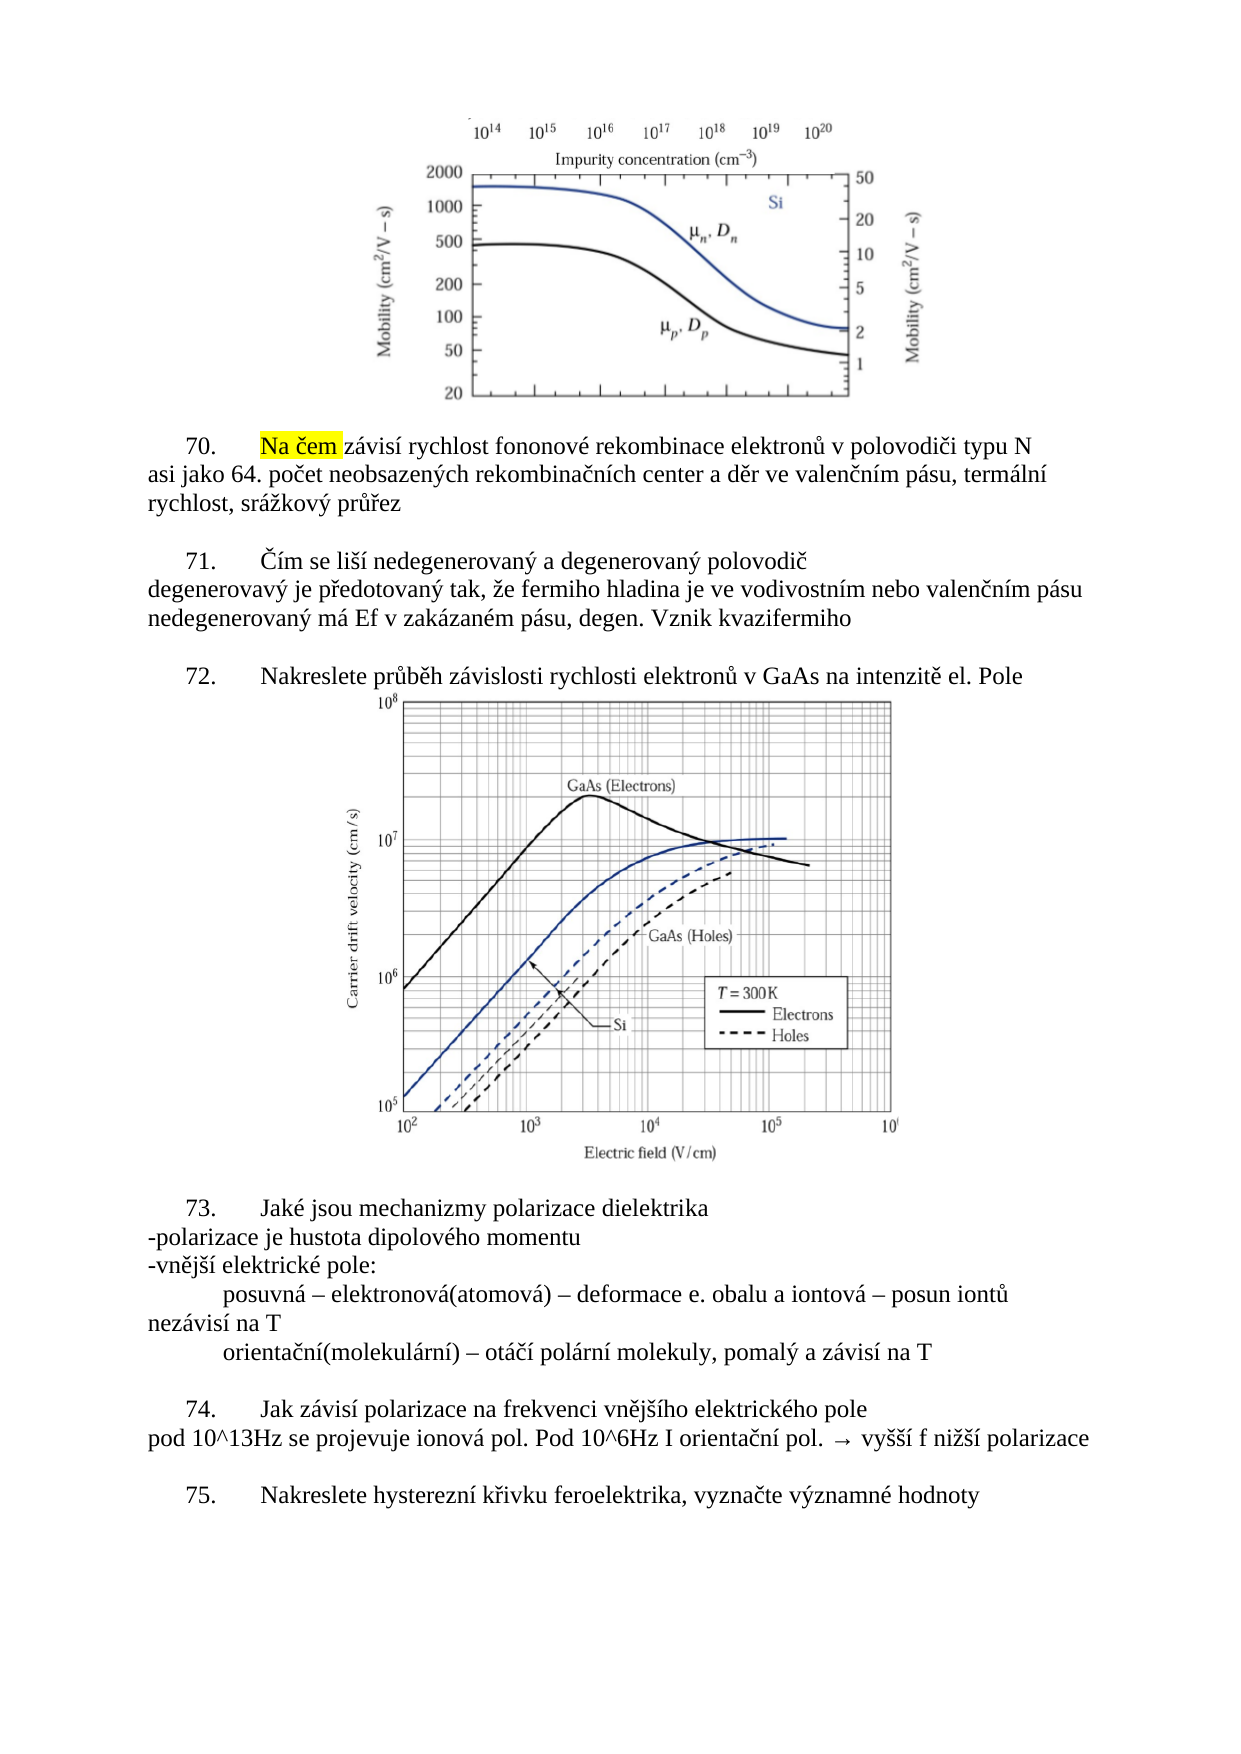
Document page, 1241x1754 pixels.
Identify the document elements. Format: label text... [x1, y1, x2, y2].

list Nakreslete průběh závislosti rychlosti elektronů v GaAs na intenzitě el. Pole [185, 661, 1093, 689]
text orientační(molekulární) – otáčí polární molekuly, pomalý a závisí na T [148, 1337, 1093, 1365]
list Jak závisí polarizace na frekvenci vnějšího elektrického pole [185, 1394, 1093, 1423]
list Jaké jsou mechanizmy polarizace dielektrika [185, 1193, 1093, 1222]
text nedegenerovaný má Ef v zakázaném pásu, degen. Vznik kvazifermiho [148, 603, 1093, 632]
text asi jako 64. počet neobsazených rekombinačních center a děr ve valenčním pásu, termální rychlost, srážkový průřez [148, 459, 1093, 517]
text posuvná – elektronová(atomová) – deformace e. obalu a iontová – posun iontů nezávisí na T [148, 1279, 1093, 1337]
list Na čem závisí rychlost fononové rekombinace elektronů v polovodiči typu N [185, 431, 1093, 459]
text -polarizace je hustota dipolového momentu [148, 1222, 1093, 1250]
text degenerovavý je předotovaný tak, že fermiho hladina je ve vodivostním nebo valenčním pásu [148, 574, 1093, 603]
picture [341, 690, 899, 1164]
list Nakreslete hysterezní křivku feroelektrika, vyznačte významné hodnoty [185, 1480, 1093, 1509]
picture [362, 118, 932, 402]
text pod 10^13Hz se projevuje ionová pol. Pod 10^6Hz I orientační pol. → vyšší f nižší polarizace [148, 1423, 1093, 1452]
text -vnější elektrické pole: [148, 1250, 1093, 1279]
list Čím se liší nedegenerovaný a degenerovaný polovodič [185, 546, 1093, 574]
